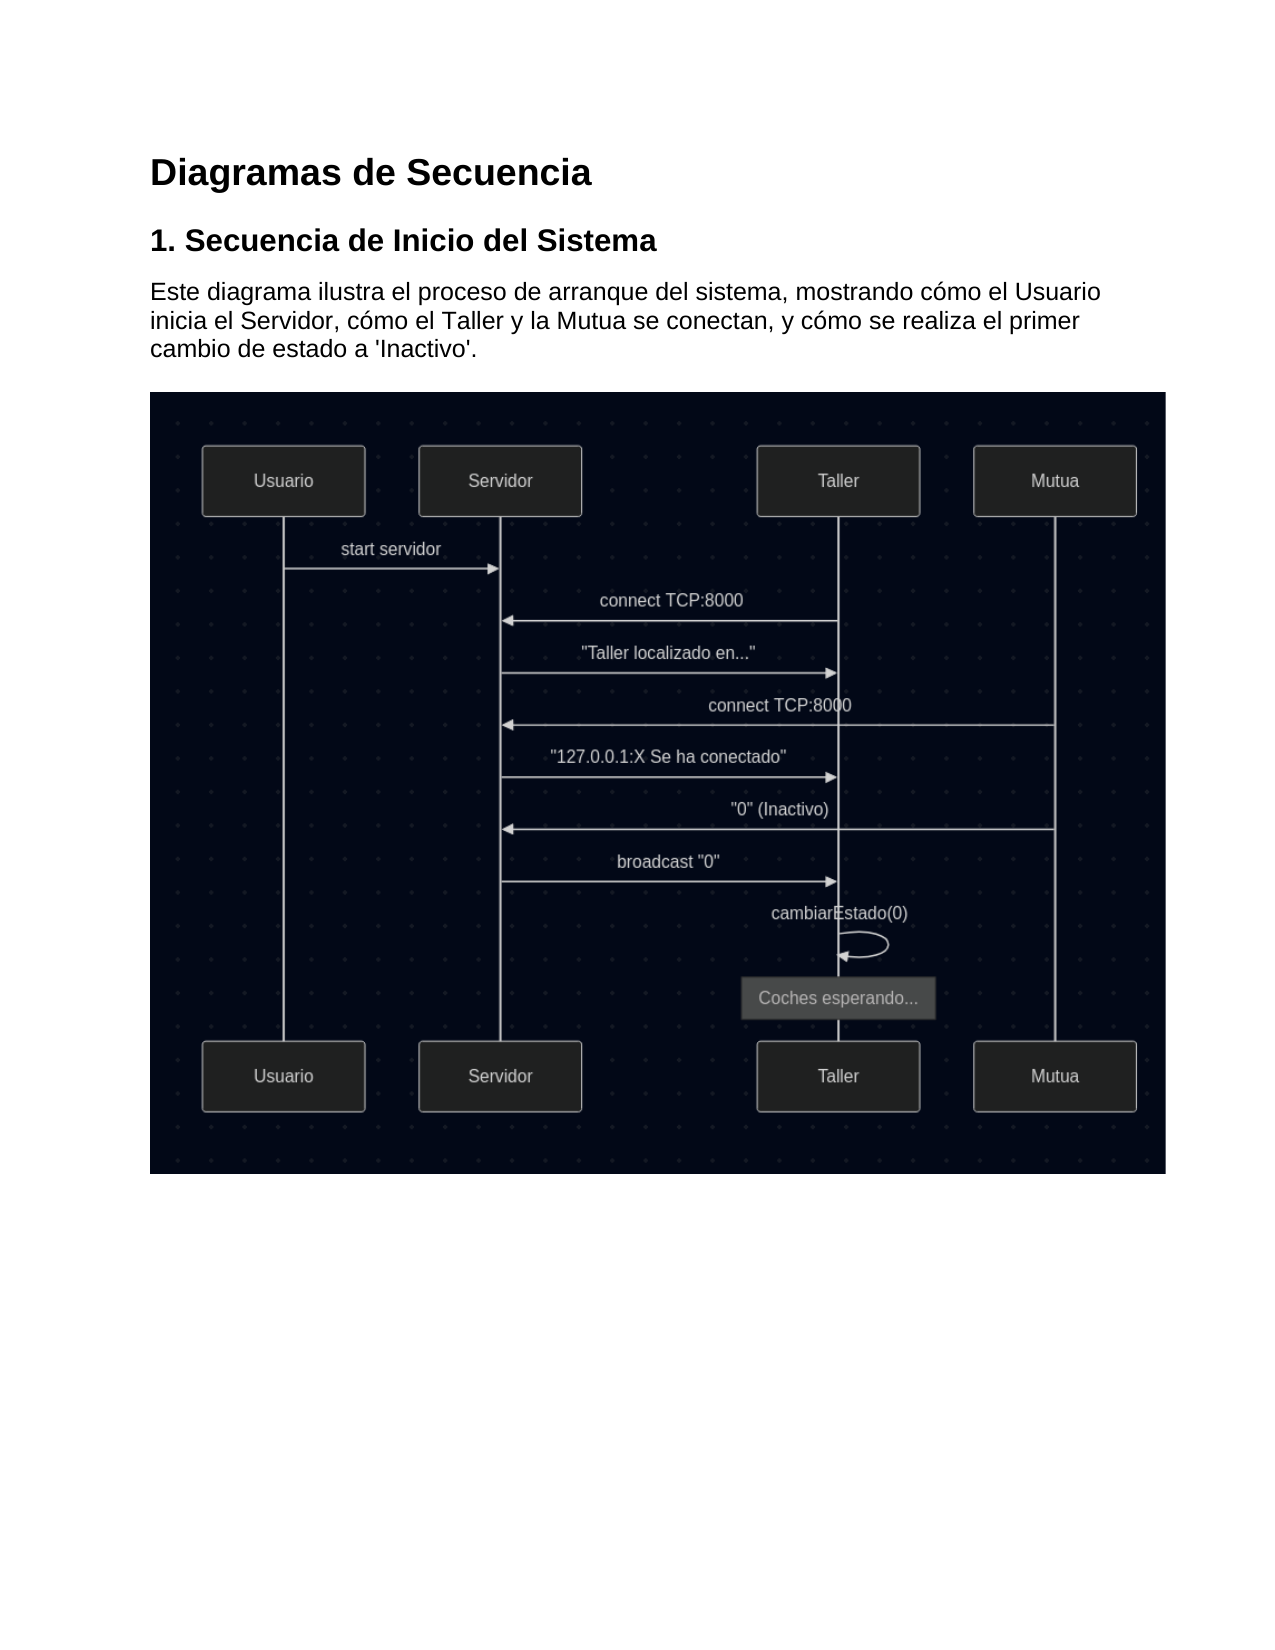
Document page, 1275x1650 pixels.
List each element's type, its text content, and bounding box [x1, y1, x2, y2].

picture [150, 392, 1166, 1174]
subtitle 1. Secuencia de Inicio del Sistema [150, 222, 1125, 258]
subtitle Diagramas de Secuencia [150, 150, 1125, 193]
text Este diagrama ilustra el proceso de arranque del sistema, mostrando cómo el Usuario inicia el Servidor, cómo el Taller y la Mutua se conectan, y cómo se realiza el primer cambio de estado a 'Inactivo'. [150, 277, 1125, 363]
